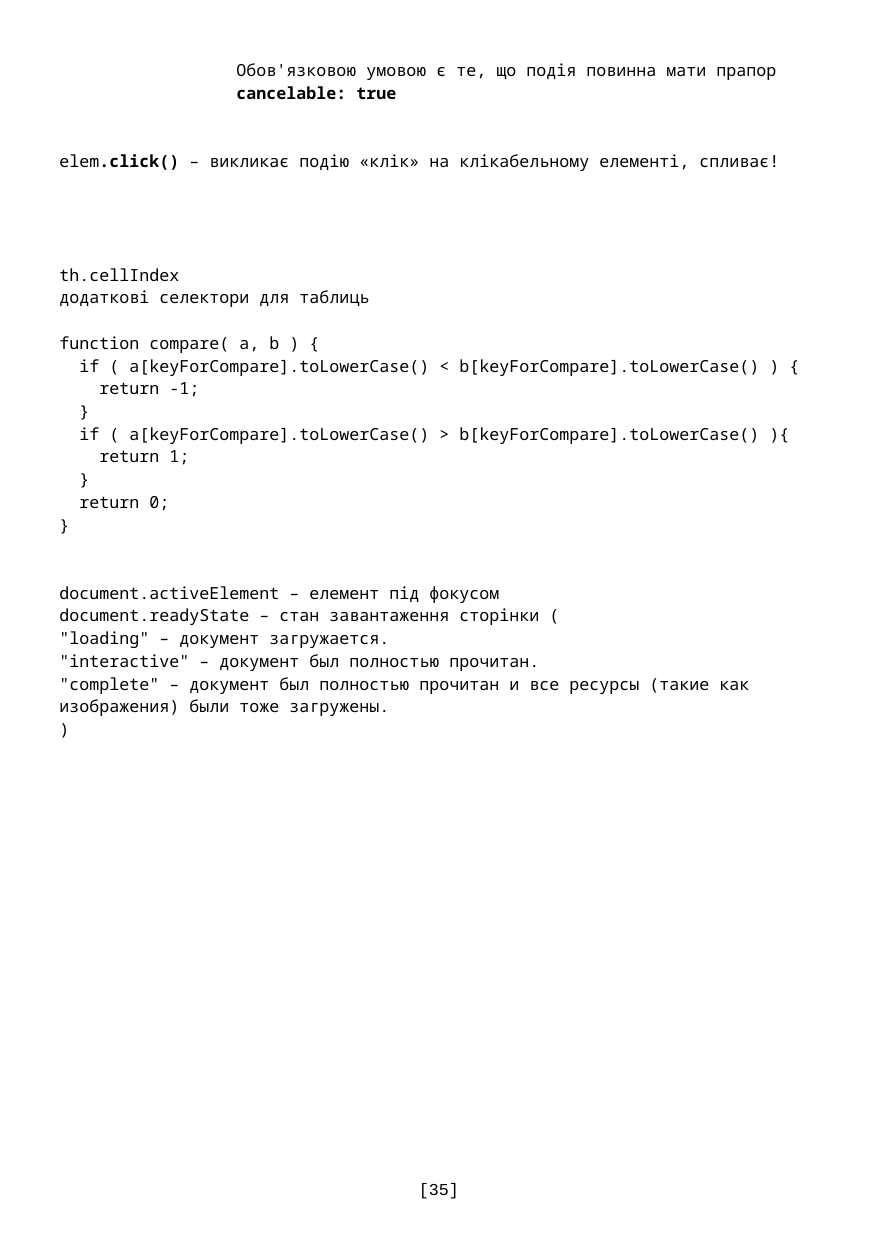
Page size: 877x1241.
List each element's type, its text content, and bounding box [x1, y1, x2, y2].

text додаткові селектори для таблиць [59, 286, 818, 309]
text th.cellIndex [59, 263, 818, 286]
text if ( a[keyForCompare].toLowerCase() < b[keyForCompare].toLowerCase() ) { [59, 354, 818, 377]
text "complete" – документ был полностью прочитан и все ресурсы (такие как изображения) были тоже загружены. [59, 672, 818, 718]
text } [59, 513, 818, 536]
table_header Обов'язковою умовою є те, що подія повинна мати прапор cancelable: true [145, 59, 829, 104]
text } [59, 400, 818, 422]
text if ( a[keyForCompare].toLowerCase() > b[keyForCompare].toLowerCase() ){ [59, 422, 818, 445]
text return 0; [59, 491, 818, 513]
text return 1; [59, 445, 818, 468]
text document.readyState – стан завантаження сторінки ( [59, 604, 818, 627]
text document.activeElement – елемент під фокусом [59, 581, 818, 604]
text } [59, 468, 818, 491]
text "loading" – документ загружается. [59, 627, 818, 649]
table_header [48, 59, 145, 104]
text ) [59, 718, 818, 740]
text "interactive" – документ был полностью прочитан. [59, 649, 818, 672]
text elem.click() – викликає подію «клік» на клікабельному елементі, спливає! [59, 150, 818, 173]
text return -1; [59, 377, 818, 400]
text function compare( a, b ) { [59, 332, 818, 354]
